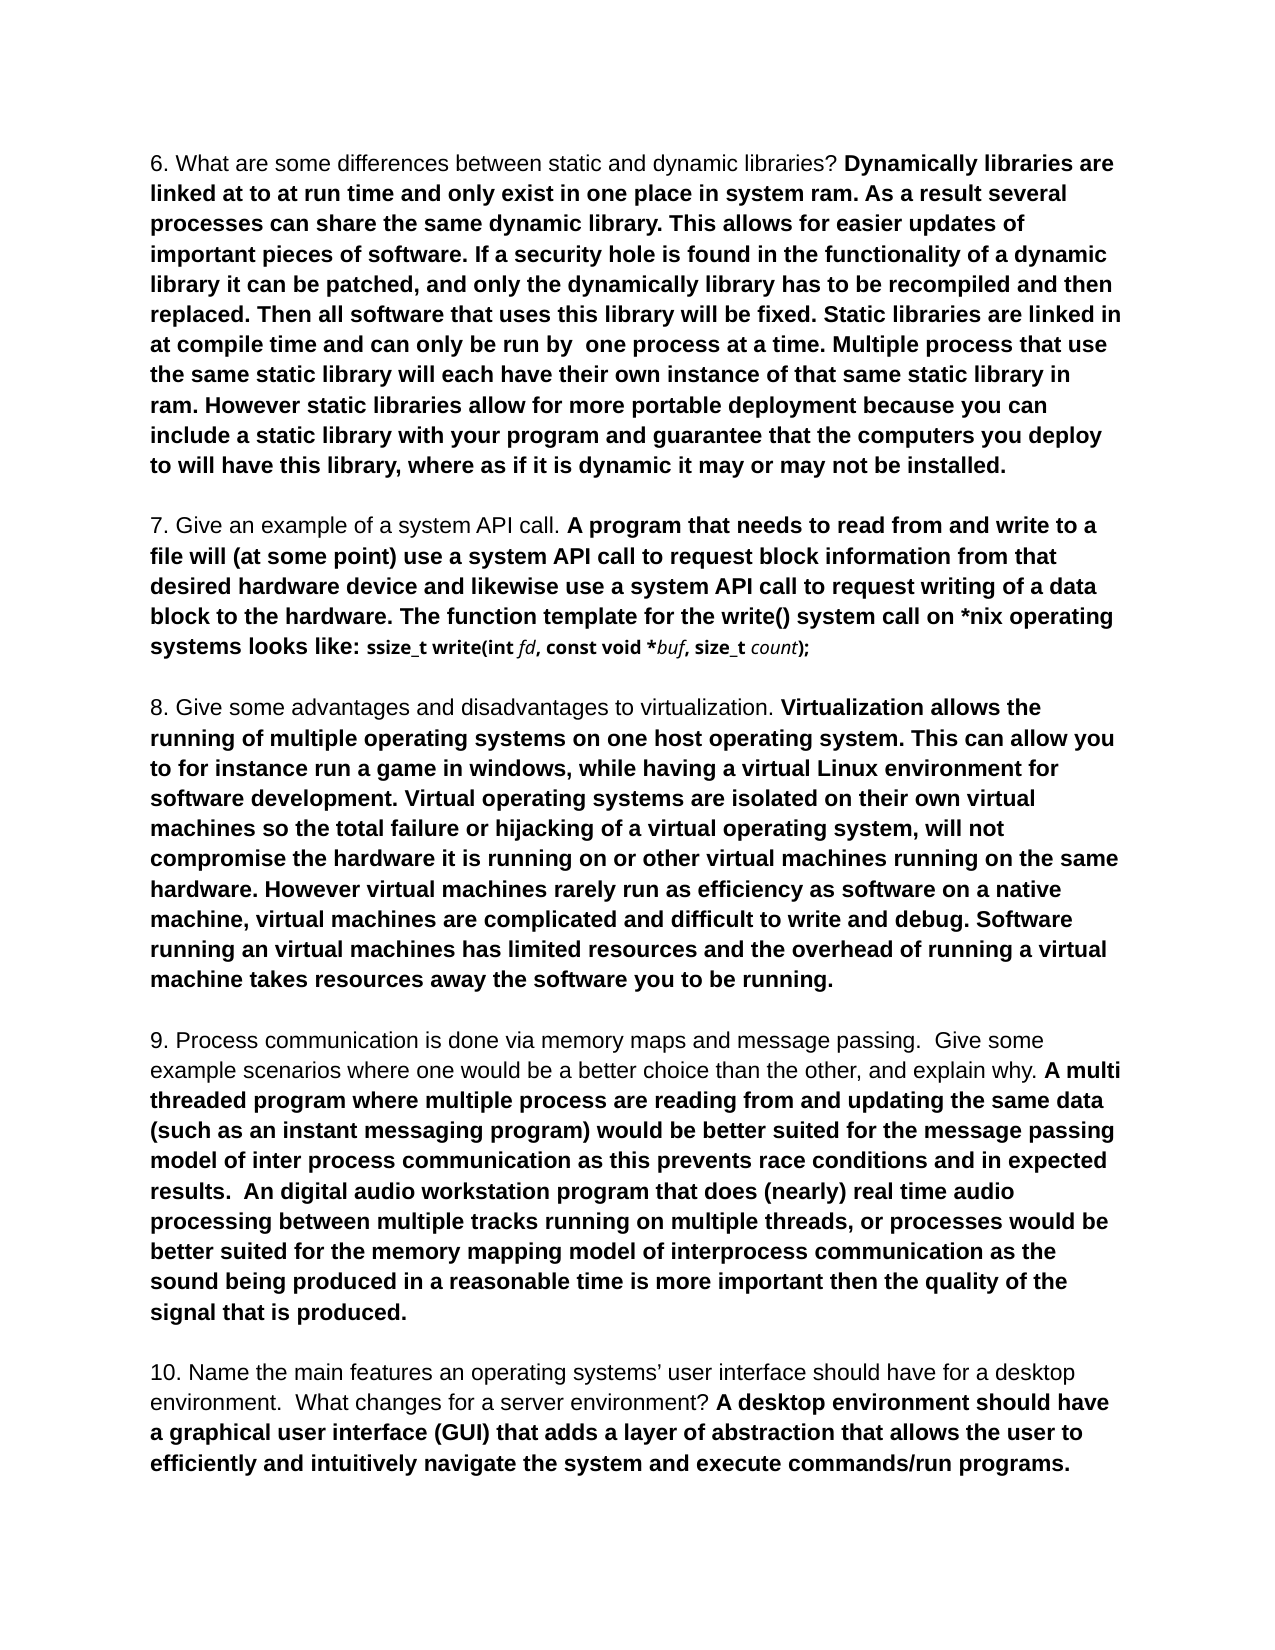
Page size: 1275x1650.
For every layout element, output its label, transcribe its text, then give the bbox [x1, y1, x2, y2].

text 6. What are some differences between static and dynamic libraries? Dynamically libraries are linked at to at run time and only exist in one place in system ram. As a result several processes can share the same dynamic library. This allows for easier updates of important pieces of software. If a security hole is found in the functionality of a dynamic library it can be patched, and only the dynamically library has to be recompiled and then replaced. Then all software that uses this library will be fixed. Static libraries are linked in at compile time and can only be run by one process at a time. Multiple process that use the same static library will each have their own instance of that same static library in ram. However static libraries allow for more portable deployment because you can include a static library with your program and guarantee that the computers you deploy to will have this library, where as if it is dynamic it may or may not be installed. [150, 150, 1125, 478]
text 7. Give an example of a system API call. A program that needs to read from and write to a file will (at some point) use a system API call to request block information from that desired hardware device and likewise use a system API call to request writing of a data block to the hardware. The function template for the write() system call on *nix operating systems looks like: ssize_t write(int fd, const void *buf, size_t count); [150, 512, 1125, 660]
text 8. Give some advantages and disadvantages to virtualization. Virtualization allows the running of multiple operating systems on one host operating system. This can allow you to for instance run a game in windows, while having a virtual Linux environment for software development. Virtual operating systems are isolated on their own virtual machines so the total failure or hijacking of a virtual operating system, will not compromise the hardware it is running on or other virtual machines running on the same hardware. However virtual machines rarely run as efficiency as software on a native machine, virtual machines are complicated and difficult to write and debug. Software running an virtual machines has limited resources and the overhead of running a virtual machine takes resources away the software you to be running. [150, 694, 1125, 993]
text 9. Process communication is done via memory maps and message passing. Give some example scenarios where one would be a better choice than the other, and explain why. A multi threaded program where multiple process are reading from and updating the same data (such as an instant messaging program) would be better suited for the message passing model of inter process communication as this prevents race conditions and in expected results. An digital audio workstation program that does (nearly) real time audio processing between multiple tracks running on multiple threads, or processes would be better suited for the memory mapping model of interprocess communication as the sound being produced in a reasonable time is more important then the quality of the signal that is produced. [150, 1027, 1125, 1325]
text 10. Name the main features an operating systems’ user interface should have for a desktop environment. What changes for a server environment? A desktop environment should have a graphical user interface (GUI) that adds a layer of abstraction that allows the user to efficiently and intuitively navigate the system and execute commands/run programs. [150, 1359, 1125, 1476]
